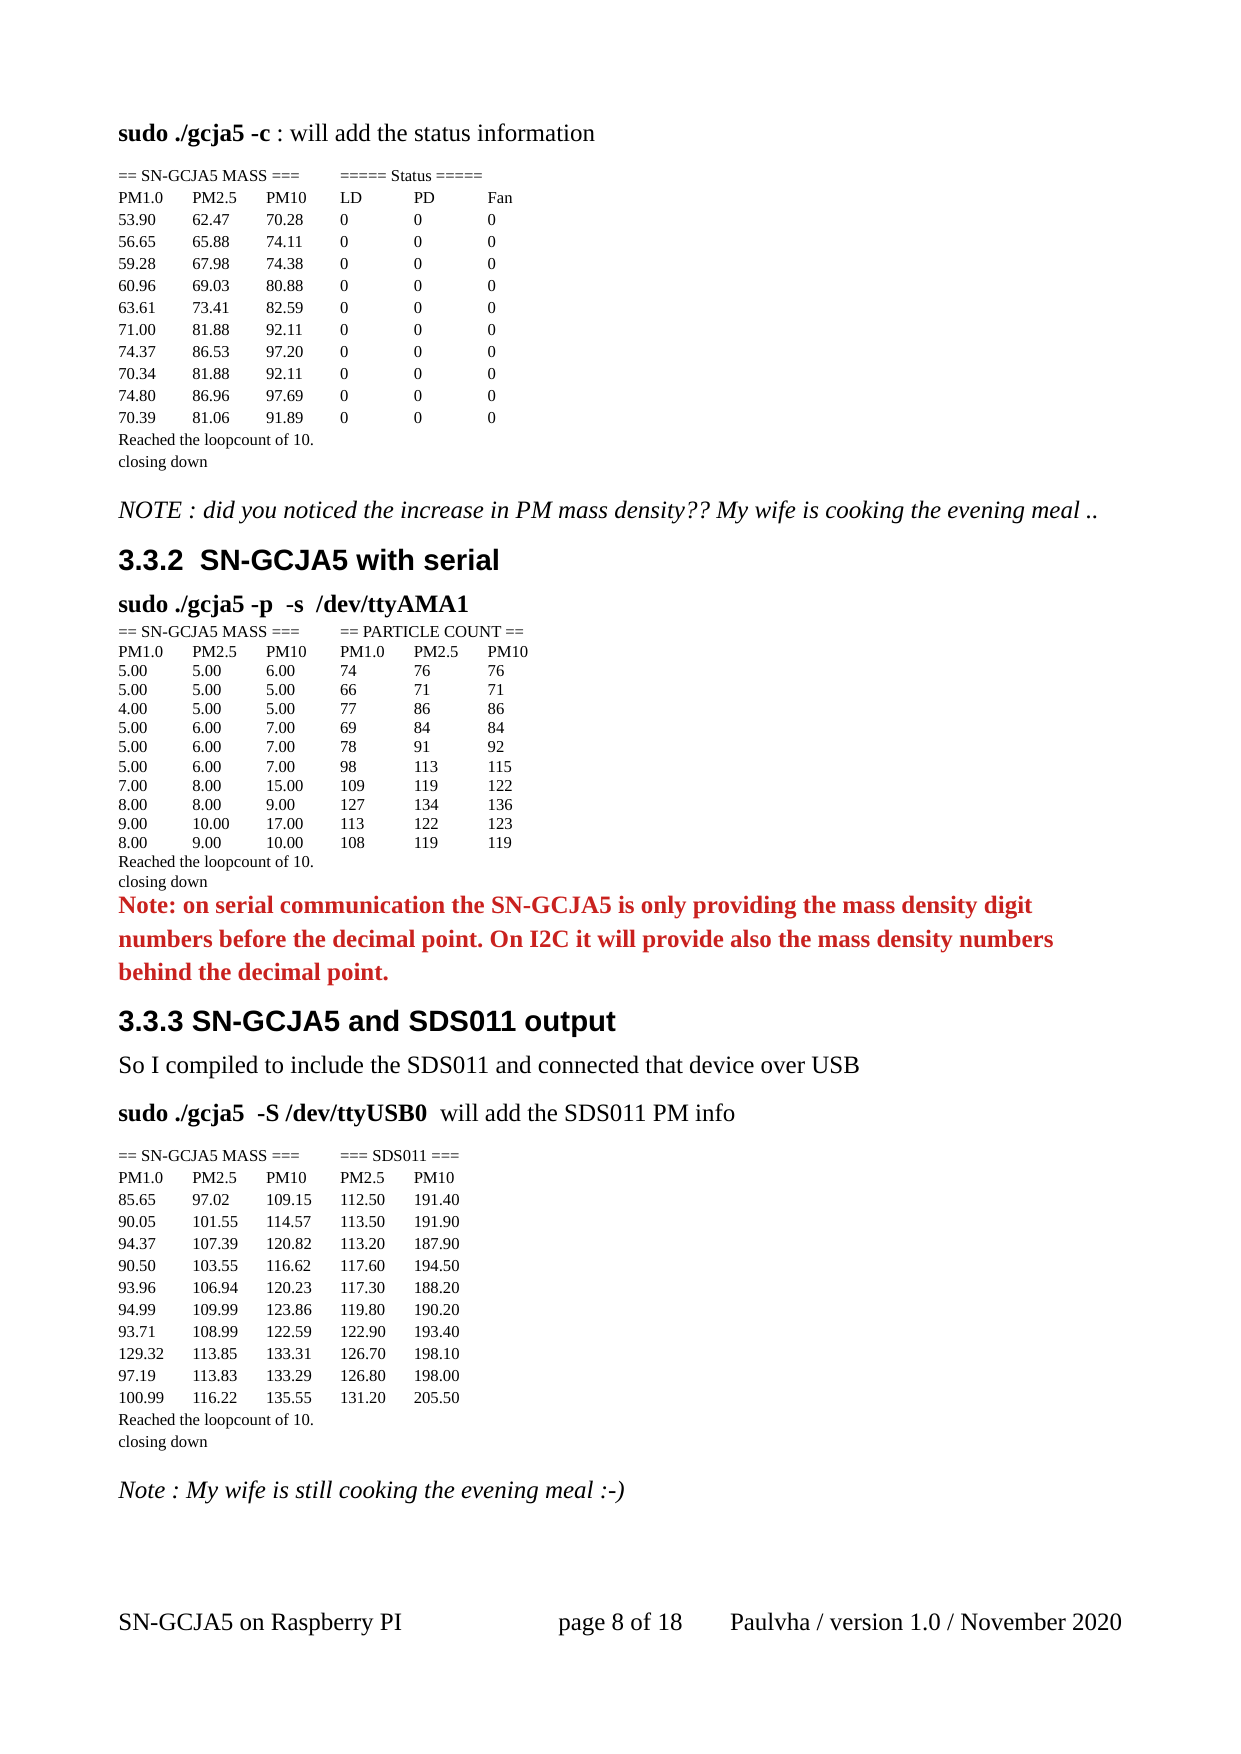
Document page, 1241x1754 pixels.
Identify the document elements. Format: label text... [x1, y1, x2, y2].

text closing down [118, 451, 1122, 471]
text So I compiled to include the SDS011 and connected that device over USB [118, 1051, 1122, 1079]
text 5.00 6.00 7.00 69 84 84 [118, 718, 1122, 737]
text 70.34 81.88 92.11 0 0 0 [118, 363, 1122, 383]
text 93.96 106.94 120.23 117.30 188.20 [118, 1278, 1122, 1297]
text closing down [118, 871, 1122, 891]
text 94.37 107.39 120.82 113.20 187.90 [118, 1234, 1122, 1253]
text sudo ./gcja5 -S /dev/ttyUSB0 will add the SDS011 PM info [118, 1098, 1122, 1127]
text 90.50 103.55 116.62 117.60 194.50 [118, 1256, 1122, 1275]
text == SN-GCJA5 MASS === == PARTICLE COUNT == [118, 622, 1122, 641]
text 8.00 8.00 9.00 127 134 136 [118, 795, 1122, 814]
text PM1.0 PM2.5 PM10 LD PD Fan [118, 188, 1122, 207]
text 56.65 65.88 74.11 0 0 0 [118, 232, 1122, 251]
text 8.00 9.00 10.00 108 119 119 [118, 833, 1122, 852]
text 7.00 8.00 15.00 109 119 122 [118, 776, 1122, 795]
text 9.00 10.00 17.00 113 122 123 [118, 814, 1122, 833]
text 5.00 6.00 7.00 78 91 92 [118, 737, 1122, 756]
text 94.99 109.99 123.86 119.80 190.20 [118, 1299, 1122, 1319]
text PM1.0 PM2.5 PM10 PM1.0 PM2.5 PM10 [118, 641, 1122, 661]
text 5.00 5.00 6.00 74 76 76 [118, 661, 1122, 680]
text 63.61 73.41 82.59 0 0 0 [118, 298, 1122, 317]
subtitle 3.3.3 SN-GCJA5 and SDS011 output [118, 1004, 1122, 1038]
text 97.19 113.83 133.29 126.80 198.00 [118, 1366, 1122, 1385]
text 129.32 113.85 133.31 126.70 198.10 [118, 1343, 1122, 1363]
text NOTE : did you noticed the increase in PM mass density?? My wife is cooking the evening meal .. [118, 495, 1122, 524]
text Note: on serial communication the SN-GCJA5 is only providing the mass density digit numbers before the decimal point. On I2C it will provide also the mass density numbers behind the decimal point. [118, 891, 1122, 985]
text 53.90 62.47 70.28 0 0 0 [118, 210, 1122, 229]
text 71.00 81.88 92.11 0 0 0 [118, 319, 1122, 339]
text 93.71 108.99 122.59 122.90 193.40 [118, 1322, 1122, 1341]
text Reached the loopcount of 10. [118, 1409, 1122, 1429]
text == SN-GCJA5 MASS === === SDS011 === [118, 1146, 1122, 1165]
text 74.37 86.53 97.20 0 0 0 [118, 342, 1122, 361]
text 100.99 116.22 135.55 131.20 205.50 [118, 1387, 1122, 1407]
text sudo ./gcja5 -c : will add the status information [118, 118, 1122, 147]
text 70.39 81.06 91.89 0 0 0 [118, 407, 1122, 427]
text Reached the loopcount of 10. [118, 429, 1122, 449]
text 85.65 97.02 109.15 112.50 191.40 [118, 1190, 1122, 1209]
text 4.00 5.00 5.00 77 86 86 [118, 699, 1122, 718]
text 90.05 101.55 114.57 113.50 191.90 [118, 1212, 1122, 1231]
subtitle 3.3.2 SN-GCJA5 with serial [118, 543, 1122, 577]
text Note : My wife is still cooking the evening meal :-) [118, 1475, 1122, 1504]
text 74.80 86.96 97.69 0 0 0 [118, 386, 1122, 405]
text PM1.0 PM2.5 PM10 PM2.5 PM10 [118, 1168, 1122, 1187]
text 60.96 69.03 80.88 0 0 0 [118, 276, 1122, 295]
text 5.00 5.00 5.00 66 71 71 [118, 680, 1122, 699]
text closing down [118, 1431, 1122, 1451]
text 59.28 67.98 74.38 0 0 0 [118, 254, 1122, 273]
text Reached the loopcount of 10. [118, 852, 1122, 871]
text 5.00 6.00 7.00 98 113 115 [118, 756, 1122, 776]
text == SN-GCJA5 MASS === ===== Status ===== [118, 166, 1122, 185]
text sudo ./gcja5 -p -s /dev/ttyAMA1 [118, 589, 1122, 618]
